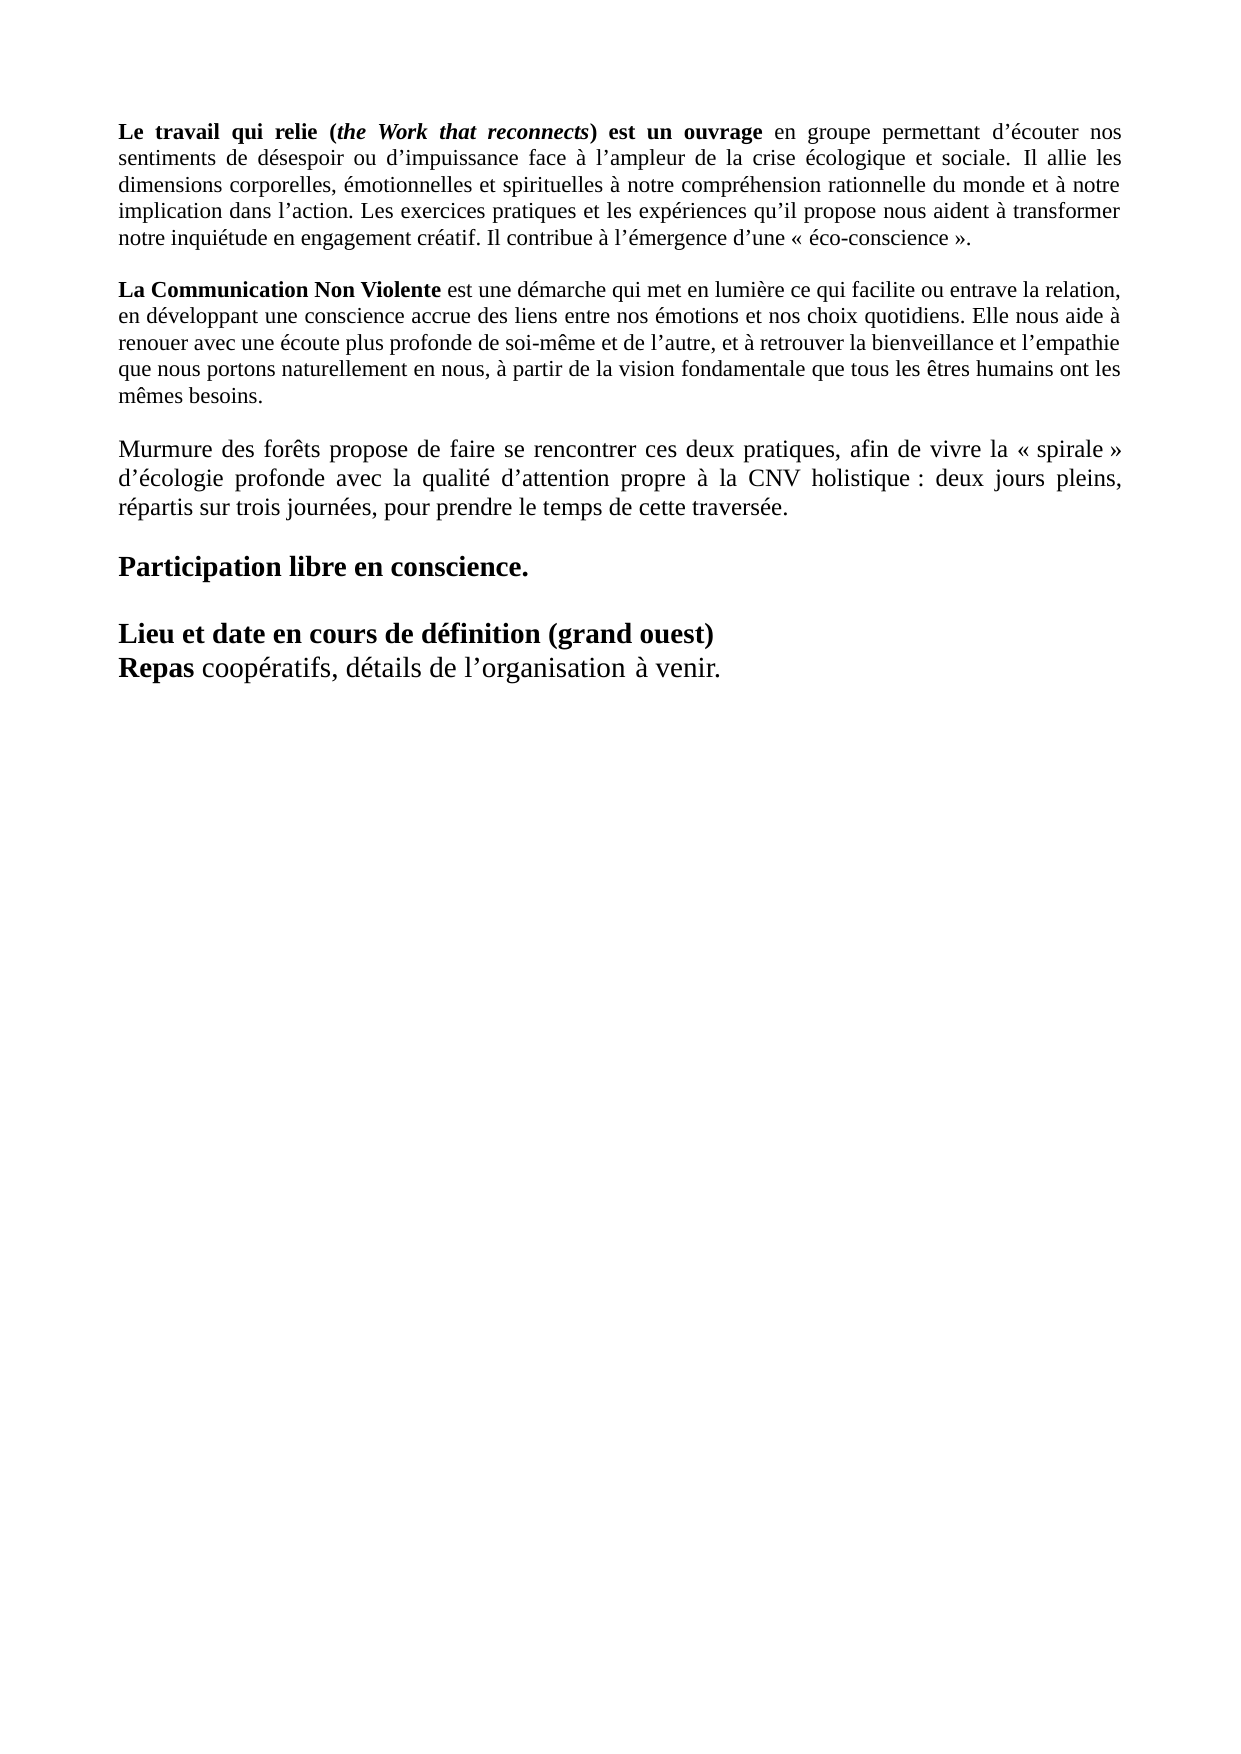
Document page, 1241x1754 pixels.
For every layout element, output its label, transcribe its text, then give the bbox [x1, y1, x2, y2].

text La Communication Non Violente est une démarche qui met en lumière ce qui facilite ou entrave la relation, en développant une conscience accrue des liens entre nos émotions et nos choix quotidiens. Elle nous aide à renouer avec une écoute plus profonde de soi-même et de l’autre, et à retrouver la bienveillance et l’empathie que nous portons naturellement en nous, à partir de la vision fondamentale que tous les êtres humains ont les mêmes besoins. [118, 276, 1122, 408]
text Participation libre en conscience. [118, 549, 1122, 583]
text Murmure des forêts propose de faire se rencontrer ces deux pratiques, afin de vivre la « spirale » d’écologie profonde avec la qualité d’attention propre à la CNV holistique : deux jours pleins, répartis sur trois journées, pour prendre le temps de cette traversée. [118, 434, 1122, 521]
text Lieu et date en cours de définition (grand ouest) [118, 616, 1122, 650]
text Le travail qui relie (the Work that reconnects) est un ouvrage en groupe permettant d’écouter nos sentiments de désespoir ou d’impuissance face à l’ampleur de la crise écologique et sociale. Il allie les dimensions corporelles, émotionnelles et spirituelles à notre compréhension rationnelle du monde et à notre implication dans l’action. Les exercices pratiques et les expériences qu’il propose nous aident à transformer notre inquiétude en engagement créatif. Il contribue à l’émergence d’une « éco-conscience ». [118, 118, 1122, 250]
text Repas coopératifs, détails de l’organisation à venir. [118, 650, 1122, 683]
